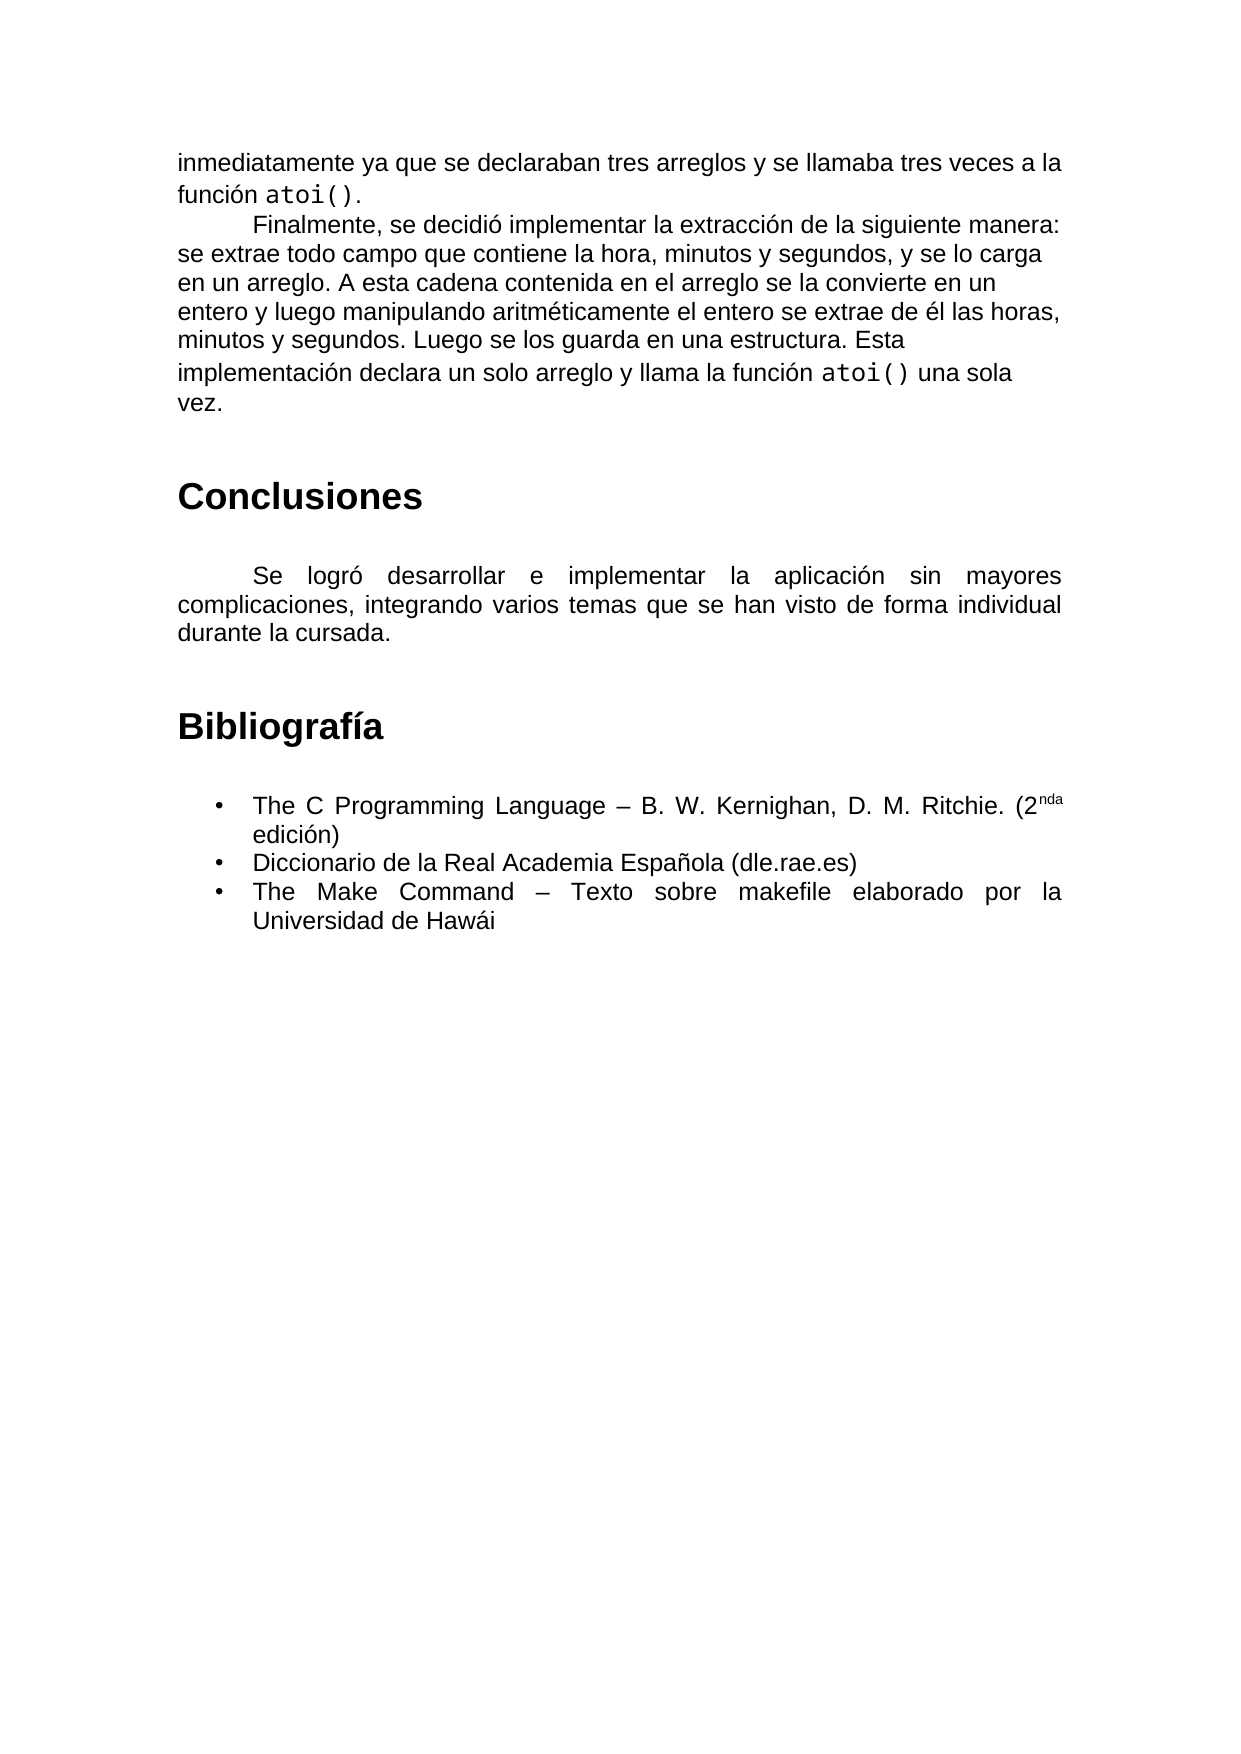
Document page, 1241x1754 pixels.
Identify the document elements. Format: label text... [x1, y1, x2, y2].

text Bibliografía [177, 704, 1063, 748]
list Diccionario de la Real Academia Española (dle.rae.es) [215, 848, 1063, 877]
list The Make Command – Texto sobre makefile elaborado por la Universidad de Hawái [215, 877, 1063, 935]
text Finalmente, se decidió implementar la extracción de la siguiente manera: se extrae todo campo que contiene la hora, minutos y segundos, y se lo carga en un arreglo. A esta cadena contenida en el arreglo se la convierte en un entero y luego manipulando aritméticamente el entero se extrae de él las horas, minutos y segundos. Luego se los guarda en una estructura. Esta implementación declara un solo arreglo y llama la función atoi() una sola vez. [177, 211, 1063, 417]
text inmediatamente ya que se declaraban tres arreglos y se llamaba tres veces a la función atoi(). [177, 148, 1063, 211]
text Conclusiones [177, 474, 1063, 518]
text Se logró desarrollar e implementar la aplicación sin mayores complicaciones, integrando varios temas que se han visto de forma individual durante la cursada. [177, 561, 1063, 647]
list The C Programming Language – B. W. Kernighan, D. M. Ritchie. (2nda edición) [215, 791, 1063, 848]
